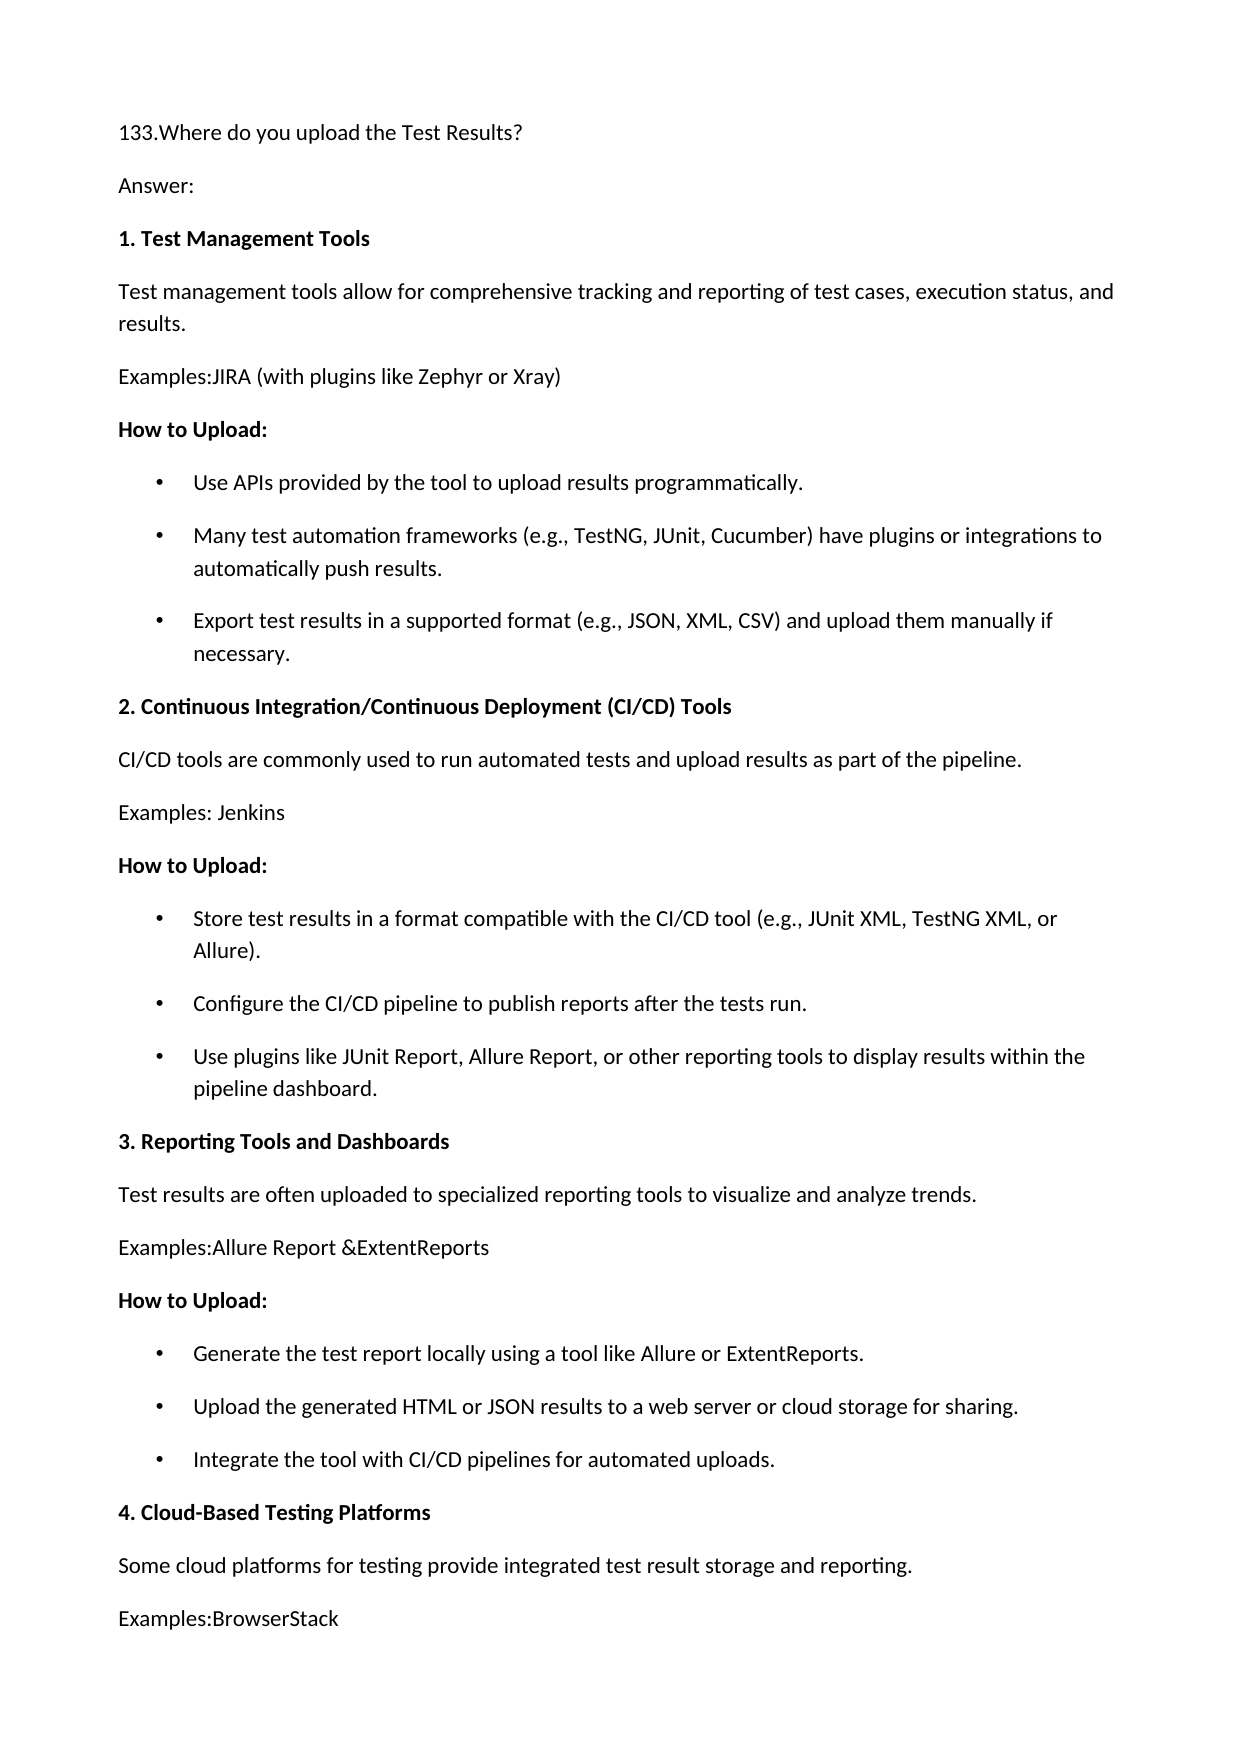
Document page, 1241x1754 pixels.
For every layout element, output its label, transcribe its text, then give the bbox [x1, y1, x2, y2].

text Test results are often uploaded to specialized reporting tools to visualize and analyze trends. [118, 1180, 1122, 1208]
list Store test results in a format compatible with the CI/CD tool (e.g., JUnit XML, TestNG XML, or Allure). [156, 904, 1122, 964]
text Examples:BrowserStack [118, 1604, 1122, 1633]
list Configure the CI/CD pipeline to publish reports after the tests run. [156, 989, 1122, 1017]
text 133.Where do you upload the Test Results? [118, 118, 1122, 146]
text How to Upload: [118, 1286, 1122, 1314]
text Examples:Allure Report &ExtentReports [118, 1233, 1122, 1261]
text Examples: Jenkins [118, 798, 1122, 826]
list Generate the test report locally using a tool like Allure or ExtentReports. [156, 1339, 1122, 1367]
text Test management tools allow for comprehensive tracking and reporting of test cases, execution status, and results. [118, 277, 1122, 337]
list Use APIs provided by the tool to upload results programmatically. [156, 468, 1122, 496]
text CI/CD tools are commonly used to run automated tests and upload results as part of the pipeline. [118, 745, 1122, 773]
text Some cloud platforms for testing provide integrated test result storage and reporting. [118, 1552, 1122, 1579]
text How to Upload: [118, 415, 1122, 443]
text How to Upload: [118, 851, 1122, 879]
text 2. Continuous Integration/Continuous Deployment (CI/CD) Tools [118, 692, 1122, 720]
list Integrate the tool with CI/CD pipelines for automated uploads. [156, 1446, 1122, 1473]
text 1. Test Management Tools [118, 224, 1122, 252]
list Upload the generated HTML or JSON results to a web server or cloud storage for sharing. [156, 1392, 1122, 1421]
list Export test results in a supported format (e.g., JSON, XML, CSV) and upload them manually if necessary. [156, 607, 1122, 667]
list Use plugins like JUnit Report, Allure Report, or other reporting tools to display results within the pipeline dashboard. [156, 1042, 1122, 1102]
text 3. Reporting Tools and Dashboards [118, 1127, 1122, 1155]
text Examples:JIRA (with plugins like Zephyr or Xray) [118, 362, 1122, 390]
text 4. Cloud-Based Testing Platforms [118, 1498, 1122, 1527]
text Answer: [118, 171, 1122, 199]
list Many test automation frameworks (e.g., TestNG, JUnit, Cucumber) have plugins or integrations to automatically push results. [156, 521, 1122, 582]
